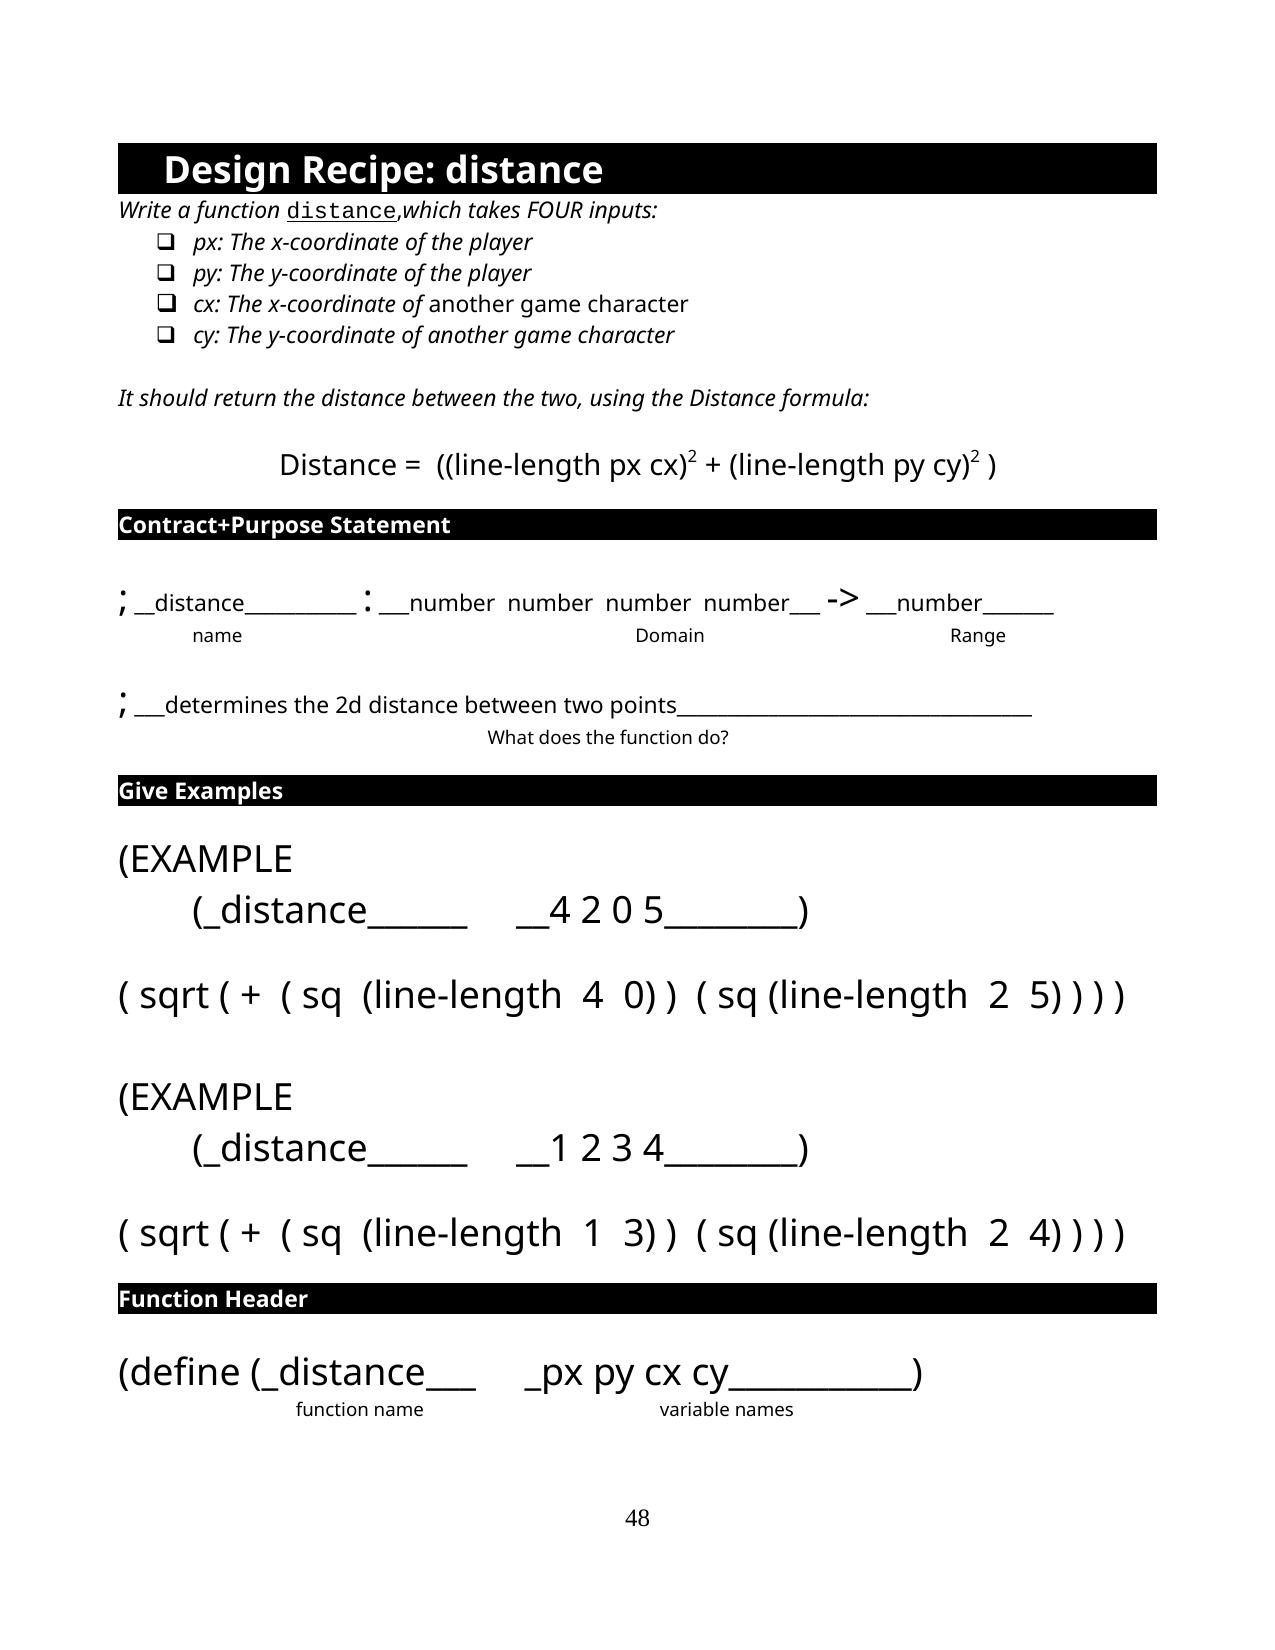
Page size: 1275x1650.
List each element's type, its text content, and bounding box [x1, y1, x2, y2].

list px: The x-coordinate of the player [156, 226, 1157, 257]
list cx: The x-coordinate of another game character [156, 288, 1157, 319]
text Distance = ((line-length px cx)2 + (line-length py cy)2 ) [118, 444, 1157, 484]
subtitle Give Examples [118, 775, 1157, 806]
text ( sqrt ( + ( sq (line-length 1 3) ) ( sq (line-length 2 4) ) ) ) [118, 1207, 1157, 1258]
text ( sqrt ( + ( sq (line-length 4 0) ) ( sq (line-length 2 5) ) ) ) [118, 968, 1157, 1019]
text function name variable names [118, 1396, 1157, 1422]
text (_distance______ __1 2 3 4________) [118, 1122, 1157, 1173]
text ; ___determines the 2d distance between two points___________________________________ [118, 673, 1157, 724]
text What does the function do? [118, 724, 1157, 750]
list py: The y-coordinate of the player [156, 257, 1157, 288]
text It should return the distance between the two, using the Distance formula: [118, 382, 1157, 444]
subtitle Contract+Purpose Statement [118, 509, 1157, 540]
subtitle Design Recipe: distance [118, 143, 1157, 194]
list cy: The y-coordinate of another game character [156, 319, 1157, 351]
text (EXAMPLE [118, 1071, 1157, 1122]
text Write a function distance,which takes FOUR inputs: [118, 194, 1157, 226]
text ; __distance___________ : ___number number number number___ -> ___number_______ [118, 571, 1157, 622]
subtitle Function Header [118, 1283, 1157, 1314]
text (define (_distance___ _px py cx cy___________) [118, 1345, 1157, 1396]
text (EXAMPLE [118, 832, 1157, 883]
text (_distance______ __4 2 0 5________) [118, 883, 1157, 934]
text name Domain Range [118, 622, 1157, 648]
